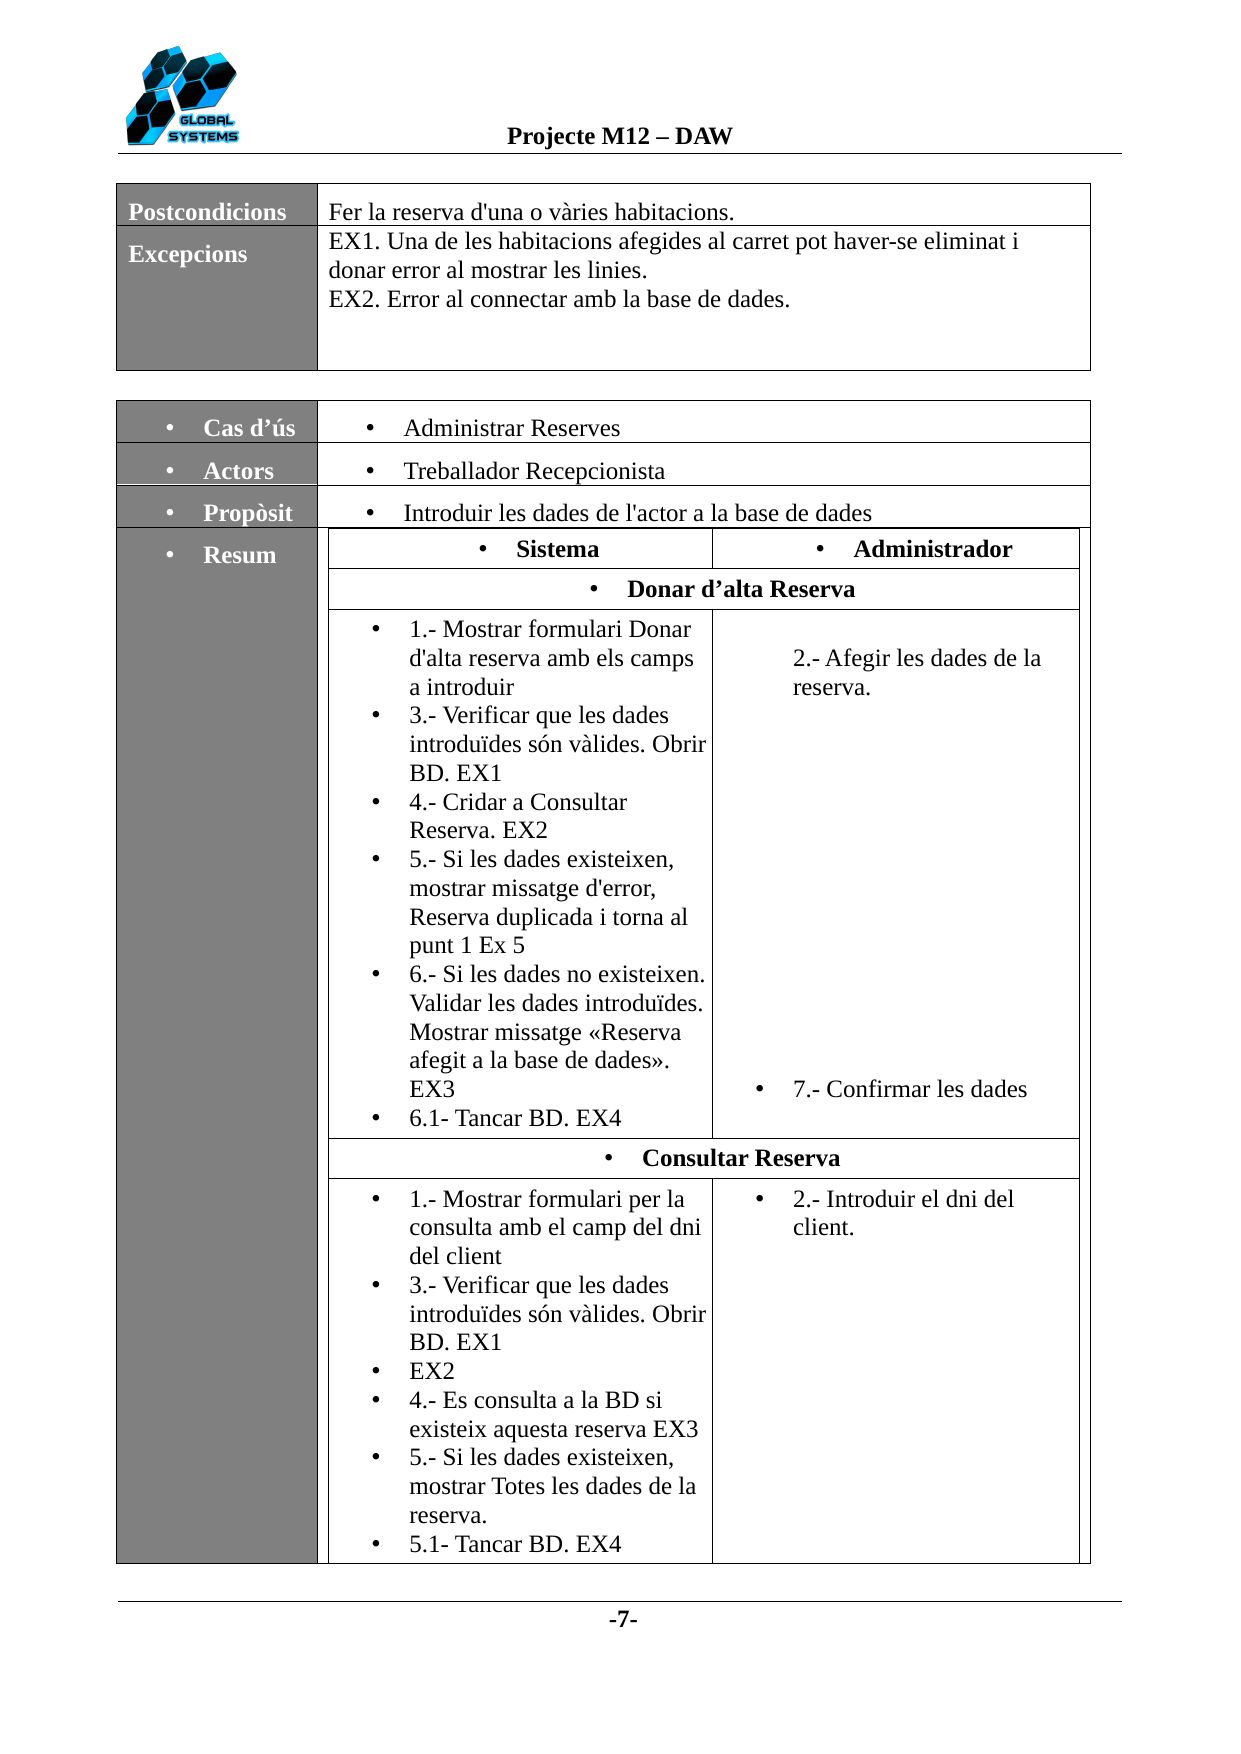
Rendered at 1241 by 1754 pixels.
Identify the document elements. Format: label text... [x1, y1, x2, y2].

table_cell Introduir les dades de l'actor a la base de dades [318, 486, 1090, 527]
table_cell 2.- Afegir les dades de la reserva. 7.- Confirmar les dades [713, 610, 1079, 1137]
table_cell Resum [117, 528, 317, 1563]
table_cell EX1. Una de les habitacions afegides al carret pot haver-se eliminat i donar error al mostrar les linies. EX2. Error al connectar amb la base de dades. [318, 226, 1090, 370]
table_cell [318, 528, 328, 1563]
table_header Sistema [329, 529, 712, 568]
table_cell Propòsit [117, 486, 317, 527]
table_header Administrador [713, 529, 1079, 568]
table_header Cas d’ús [117, 401, 317, 442]
table_cell Fer la reserva d'una o vàries habitacions. [318, 184, 1090, 225]
table_cell [1080, 528, 1090, 1563]
table_cell Excepcions [117, 226, 317, 370]
table_cell Postcondicions [117, 184, 317, 225]
table_cell 1.- Mostrar formulari per la consulta amb el camp del dni del client 3.- Verificar que les dades introduïdes són vàlides. Obrir BD. EX1 EX2 4.- Es consulta a la BD si existeix aquesta reserva EX3 5.- Si les dades existeixen, mostrar Totes les dades de la reserva. 5.1- Tancar BD. EX4 6.- Si les dades no existeixen. Mostrar missatge error «No s'ha trobat aquesta Reserva». Torna al punt 1 6.1- Tancar BD. EX4 [329, 1179, 712, 1563]
picture [121, 20, 244, 165]
table_cell Donar d’alta Reserva [329, 569, 1079, 608]
table_cell 1.- Mostrar formulari Donar d'alta reserva amb els camps a introduir 3.- Verificar que les dades introduïdes són vàlides. Obrir BD. EX1 4.- Cridar a Consultar Reserva. EX2 5.- Si les dades existeixen, mostrar missatge d'error, Reserva duplicada i torna al punt 1 Ex 5 6.- Si les dades no existeixen. Validar les dades introduïdes. Mostrar missatge «Reserva afegit a la base de dades». EX3 6.1- Tancar BD. EX4 [329, 610, 712, 1137]
table_cell Treballador Recepcionista [318, 443, 1090, 484]
table_cell Consultar Reserva [329, 1139, 1079, 1178]
table_header Administrar Reserves [318, 401, 1090, 442]
table_cell Actors [117, 443, 317, 484]
table_cell 2.- Introduir el dni del client. [713, 1179, 1079, 1563]
